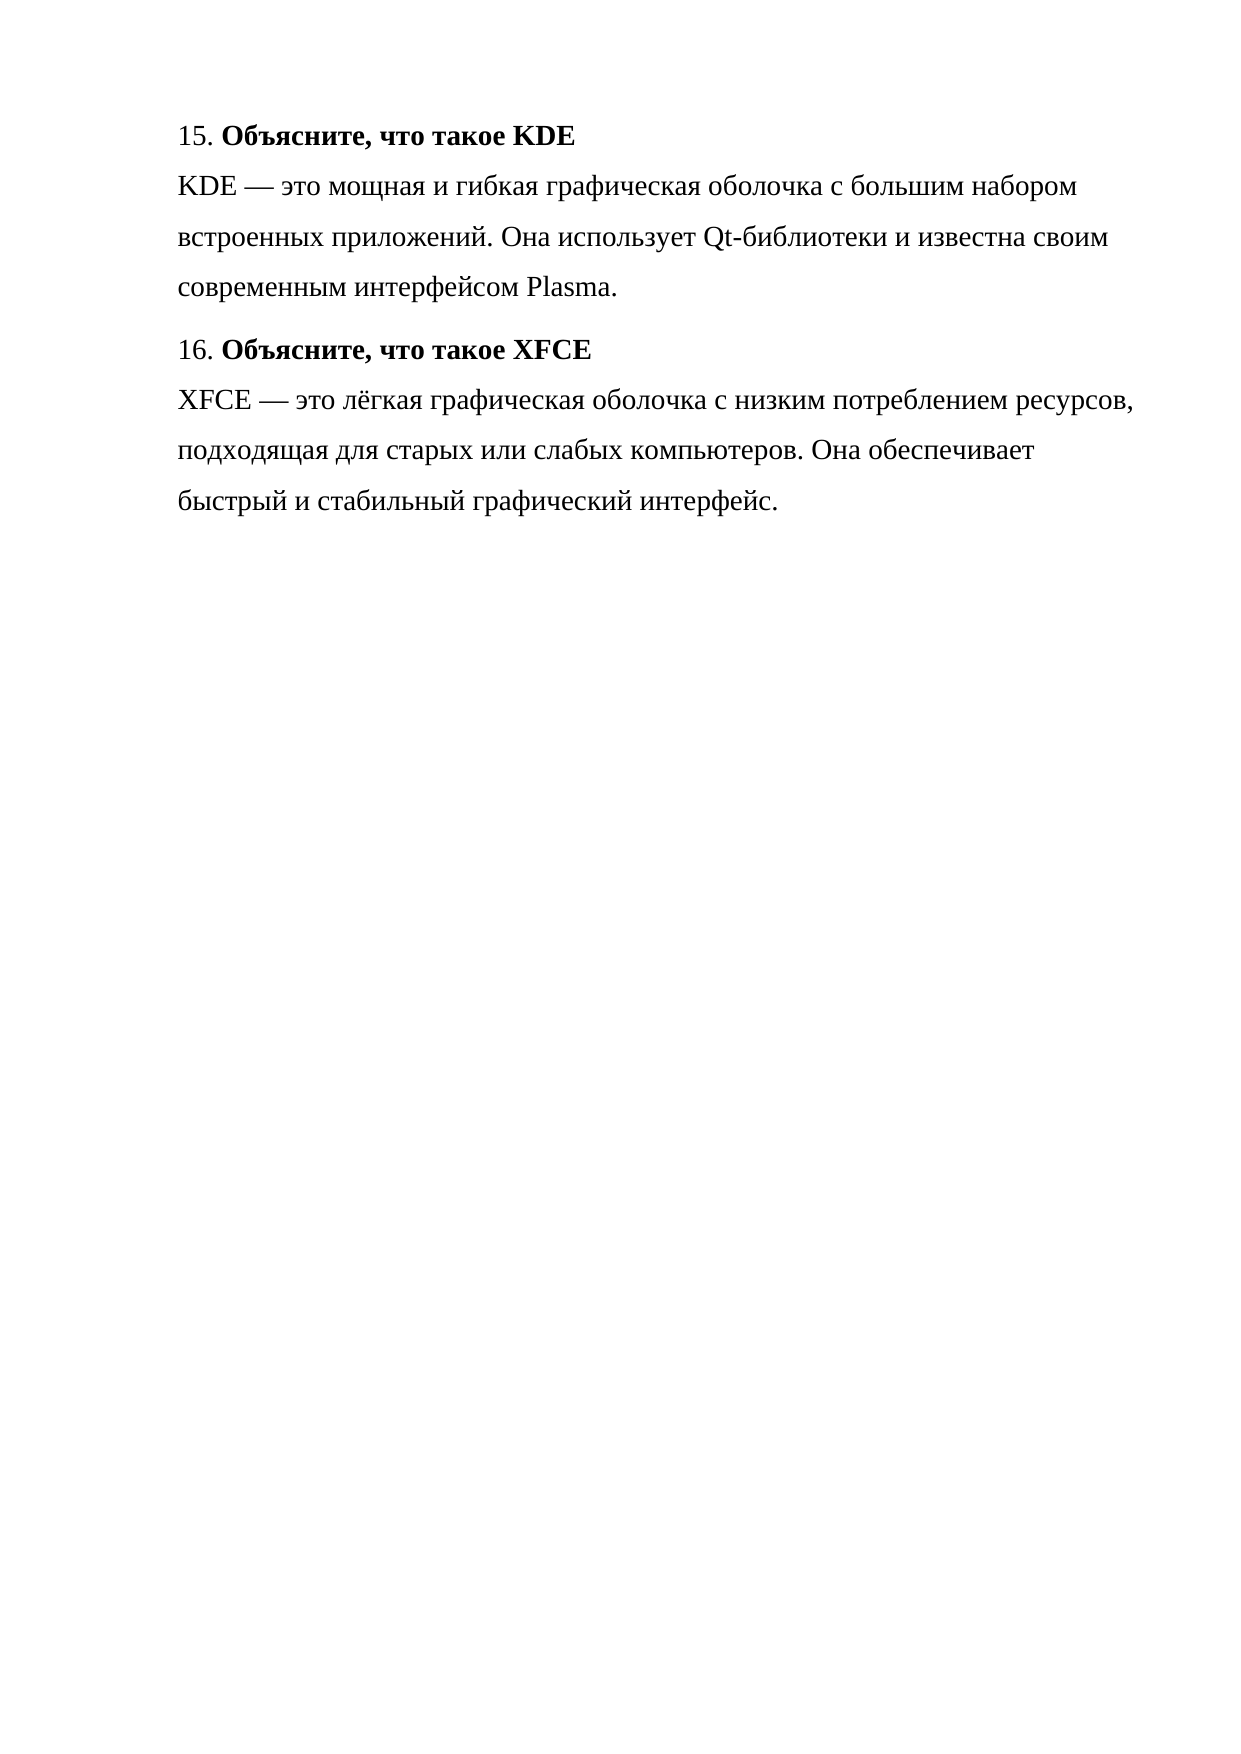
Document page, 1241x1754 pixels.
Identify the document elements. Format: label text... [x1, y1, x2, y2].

text 15. Объясните, что такое KDE KDE — это мощная и гибкая графическая оболочка с большим набором встроенных приложений. Она использует Qt-библиотеки и известна своим современным интерфейсом Plasma. [177, 118, 1152, 303]
text 16. Объясните, что такое XFCE XFCE — это лёгкая графическая оболочка с низким потреблением ресурсов, подходящая для старых или слабых компьютеров. Она обеспечивает быстрый и стабильный графический интерфейс. [177, 332, 1152, 516]
